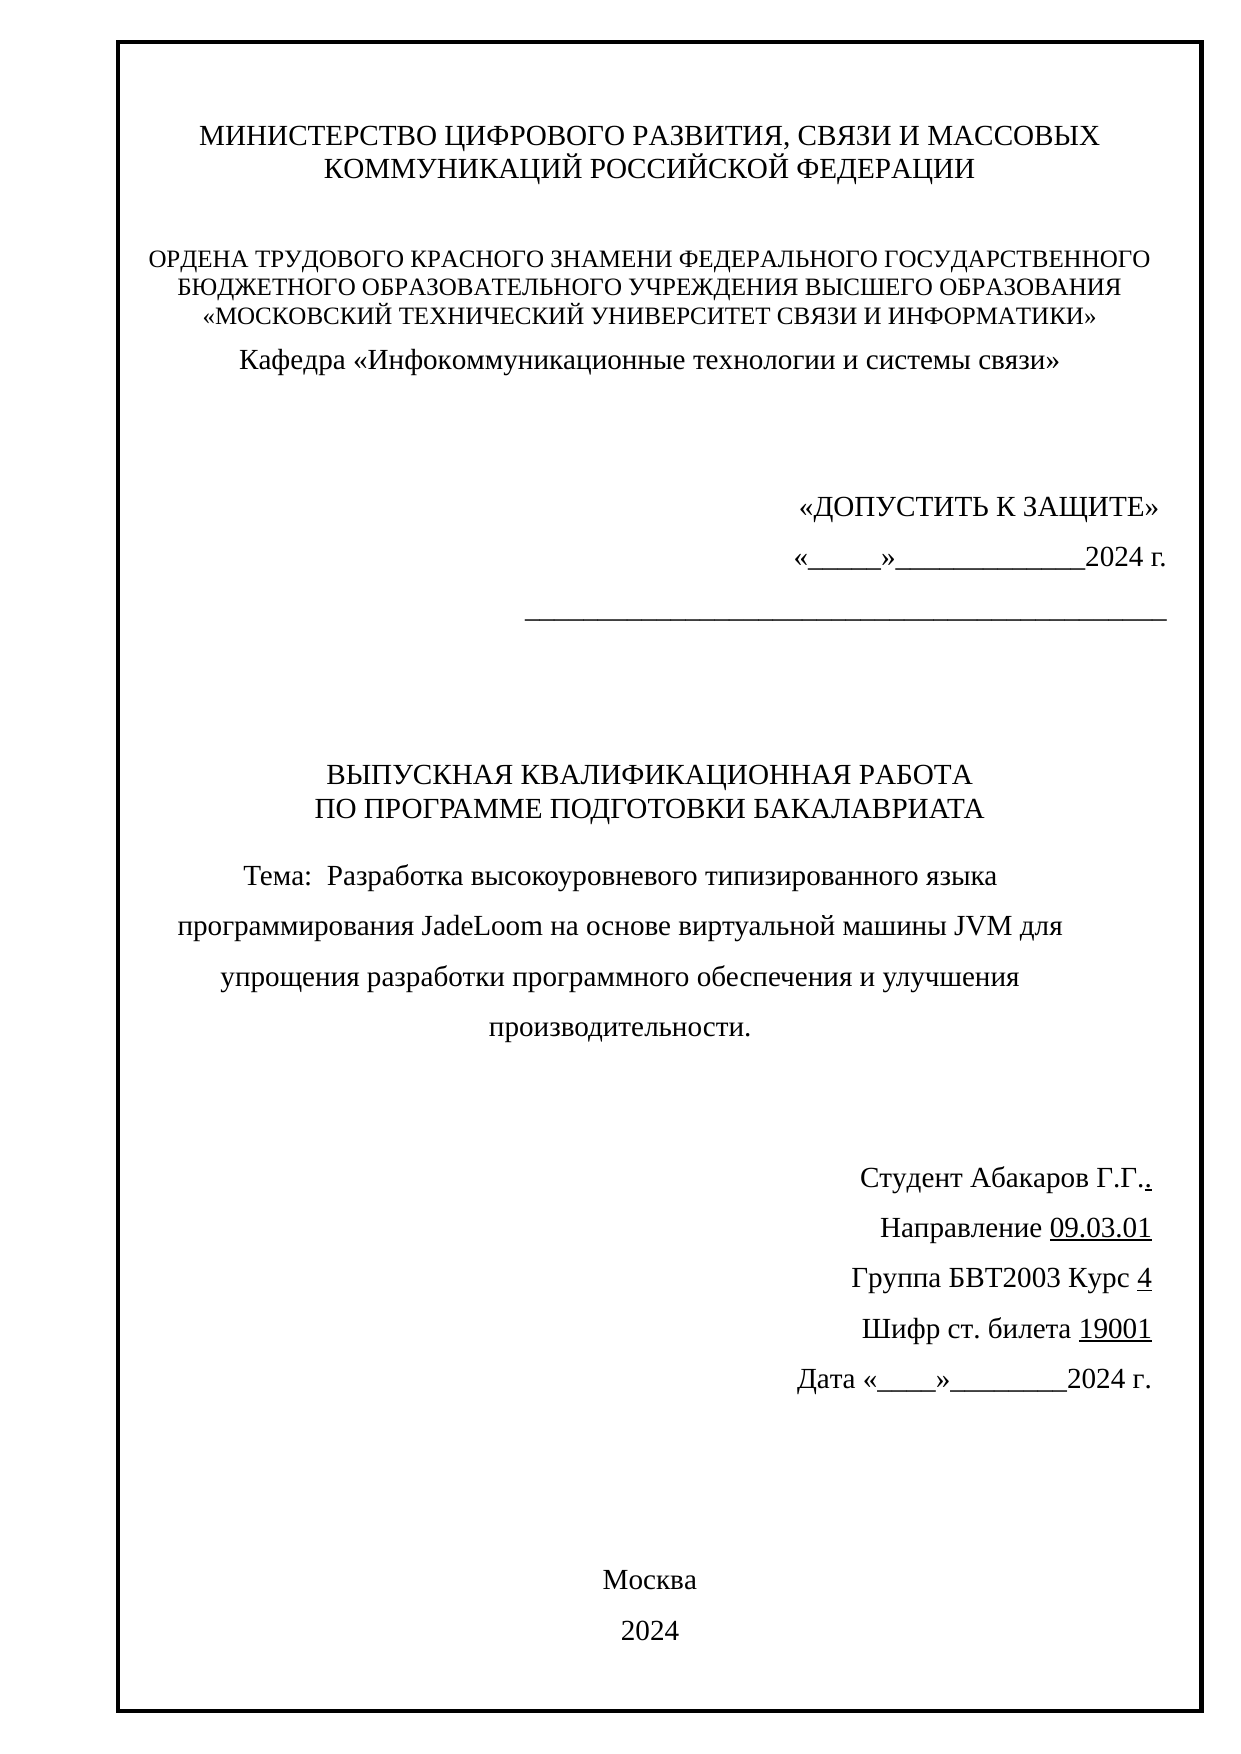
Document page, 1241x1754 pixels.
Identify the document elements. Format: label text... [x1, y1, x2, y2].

text ПО ПРОГРАММЕ ПОДГОТОВКИ БАКАЛАВРИАТА [148, 791, 1152, 824]
text Группа БВТ2003 Курс 4 [148, 1261, 1152, 1294]
text Шифр ст. билета 19001 [148, 1311, 1152, 1344]
text ВЫПУСКНАЯ КВАЛИФИКАЦИОННАЯ РАБОТА [148, 757, 1152, 791]
text Москва [148, 1562, 1152, 1596]
text МИНИСТЕРСТВО ЦИФРОВОГО РАЗВИТИЯ, СВЯЗИ И МАССОВЫХ КОММУНИКАЦИЙ РОССИЙСКОЙ ФЕДЕРАЦИИ [148, 118, 1152, 185]
text ____________________________________________ [148, 590, 1166, 623]
text «ДОПУСТИТЬ К ЗАЩИТЕ» «_____»_____________2024 г. [148, 489, 1166, 573]
text «МОСКОВСКИЙ ТЕХНИЧЕСКИЙ УНИВЕРСИТЕТ СВЯЗИ И ИНФОРМАТИКИ» [148, 301, 1152, 330]
text Кафедра «Инфокоммуникационные технологии и системы связи» [148, 342, 1152, 376]
text Студент Абакаров Г.Г.. [148, 1160, 1152, 1193]
text Направление 09.03.01 [148, 1210, 1152, 1244]
text 2024 [148, 1613, 1152, 1646]
text Тема: Разработка высокоуровневого типизированного языка программирования JadeLoom на основе виртуальной машины JVM для упрощения разработки программного обеспечения и улучшения производительности. [148, 858, 1092, 1043]
text Дата «____»________2024 г. [148, 1361, 1152, 1395]
text ОРДЕНА ТРУДОВОГО КРАСНОГО ЗНАМЕНИ ФЕДЕРАЛЬНОГО ГОСУДАРСТВЕННОГО БЮДЖЕТНОГО ОБРАЗОВАТЕЛЬНОГО УЧРЕЖДЕНИЯ ВЫСШЕГО ОБРАЗОВАНИЯ [148, 244, 1152, 301]
